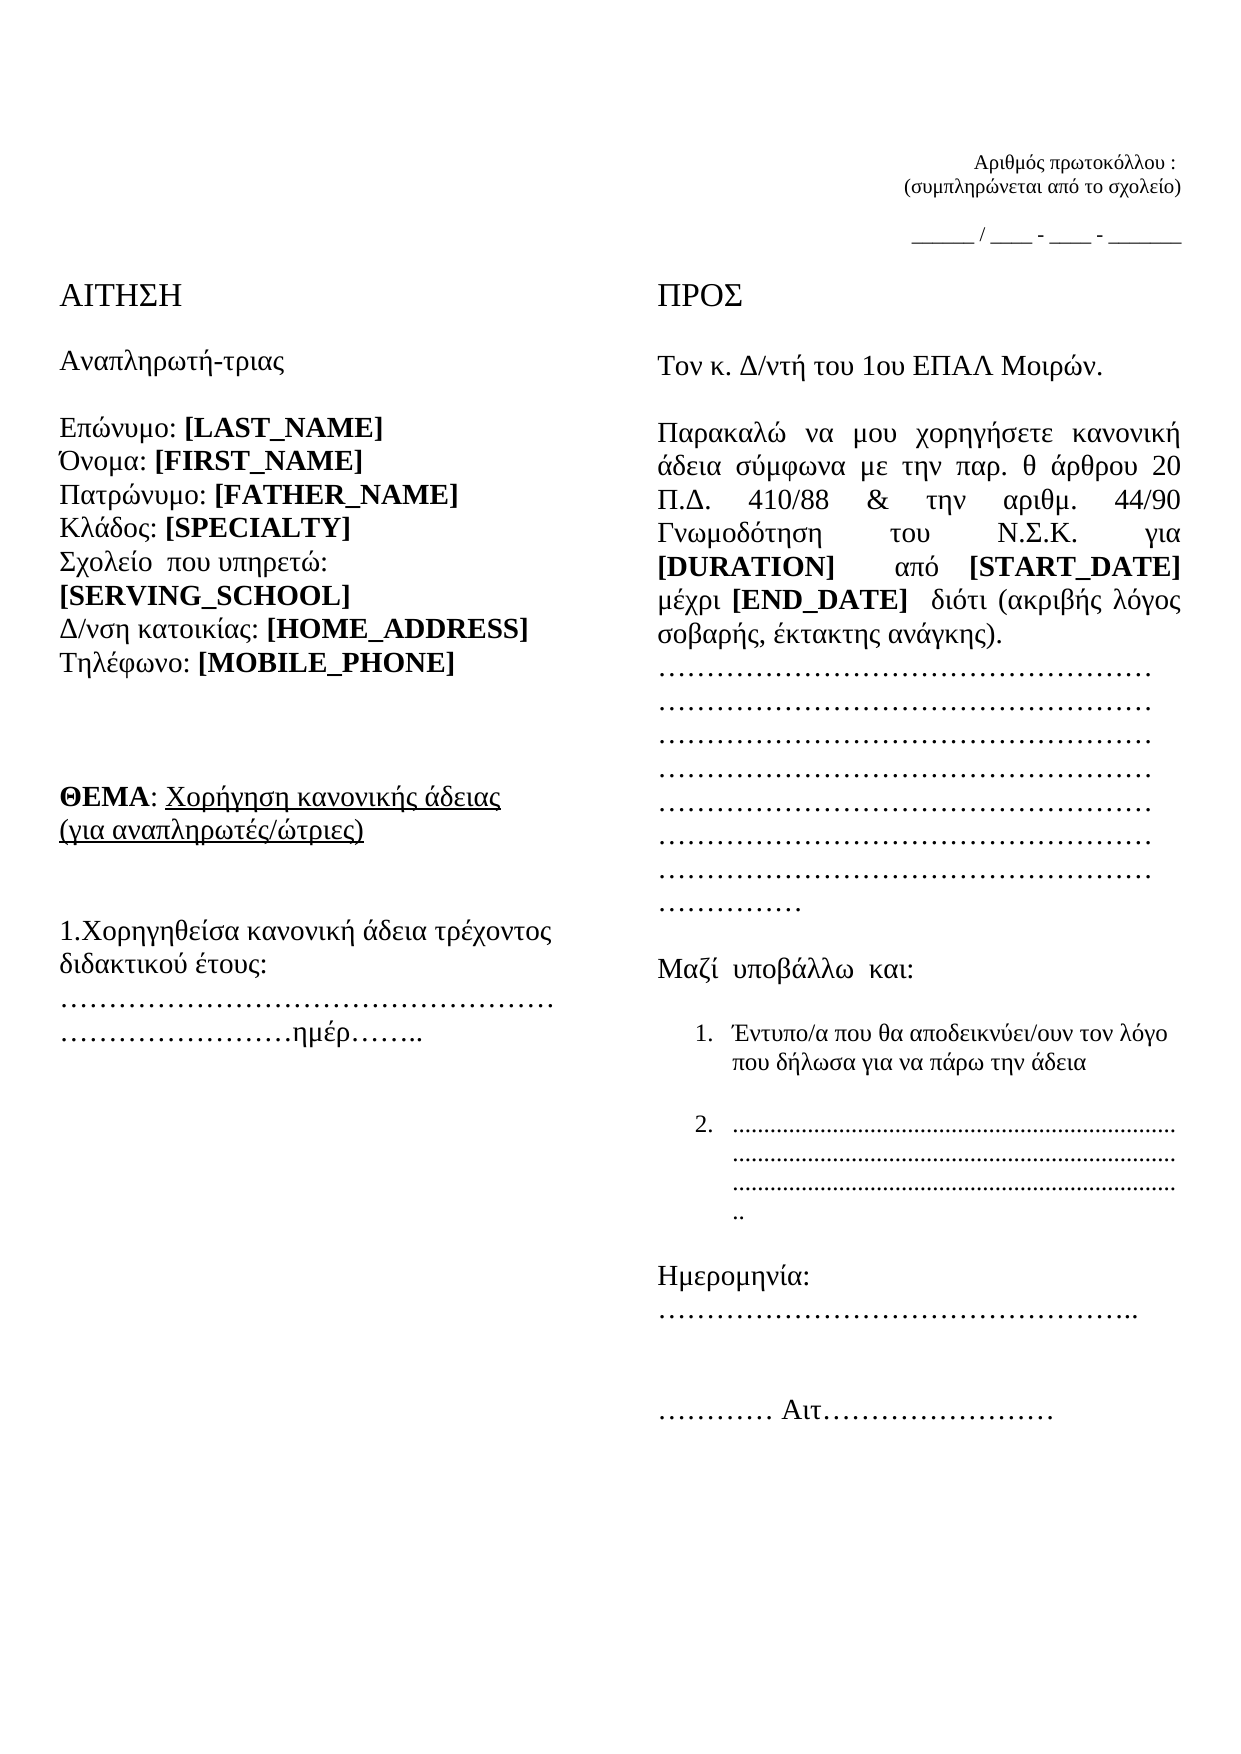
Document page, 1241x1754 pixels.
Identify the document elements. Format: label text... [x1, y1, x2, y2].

text Μαζί υποβάλλω και: [657, 951, 1181, 985]
text Αναπληρωτή-τριας [59, 343, 583, 376]
text Ημερομηνία:………………………………………….. [657, 1258, 1181, 1325]
list ....................................................................................................................................................................................................................... [694, 1109, 1181, 1224]
text Σχολείο που υπηρετώ: [SERVING_SCHOOL] [59, 544, 583, 611]
text Τον κ. Δ/ντή του 1ου ΕΠΑΛ Μοιρών. [657, 348, 1181, 381]
text Δ/νση κατοικίας: [HOME_ADDRESS] [59, 611, 583, 645]
text ………… Αιτ…………………… [657, 1392, 1181, 1426]
text Όνομα: [FIRST_NAME] [59, 443, 583, 477]
text ΘΕΜΑ: Χορήγηση κανονικής άδειας [59, 779, 583, 812]
text ΑΙΤΗΣΗ [59, 276, 583, 343]
text Κλάδος: [SPECIALTY] [59, 511, 583, 544]
text 1.Χορηγηθείσα κανονική άδεια τρέχοντος διδακτικού έτους: [59, 913, 583, 980]
text Πατρώνυμο: [FATHER_NAME] [59, 477, 583, 511]
text Τηλέφωνο: [MOBILE_PHONE] [59, 645, 583, 678]
text ΠΡΟΣ [657, 276, 1181, 314]
list Έντυπο/α που θα αποδεικνύει/ουν τον λόγο που δήλωσα για να πάρω την άδεια [694, 1018, 1181, 1076]
text …………………………………………………………………ημέρ…….. [59, 980, 583, 1047]
text ………………………………………………………………………………………………………………………………………………………………………………………………………………………………………………………………………………………………………………………………………… [657, 649, 1181, 918]
text Παρακαλώ να μου χορηγήσετε κανονική άδεια σύμφωνα με την παρ. θ άρθρου 20 Π.Δ. 410/88 & την αριθμ. 44/90 Γνωμοδότηση του Ν.Σ.Κ. για [DURATION] από [START_DATE] μέχρι [END_DATE] διότι (ακριβής λόγος σοβαρής, έκτακτης ανάγκης). [657, 415, 1181, 649]
text Επώνυμο: [LAST_NAME] [59, 410, 583, 443]
text (για αναπληρωτές/ώτριες) [59, 812, 583, 846]
